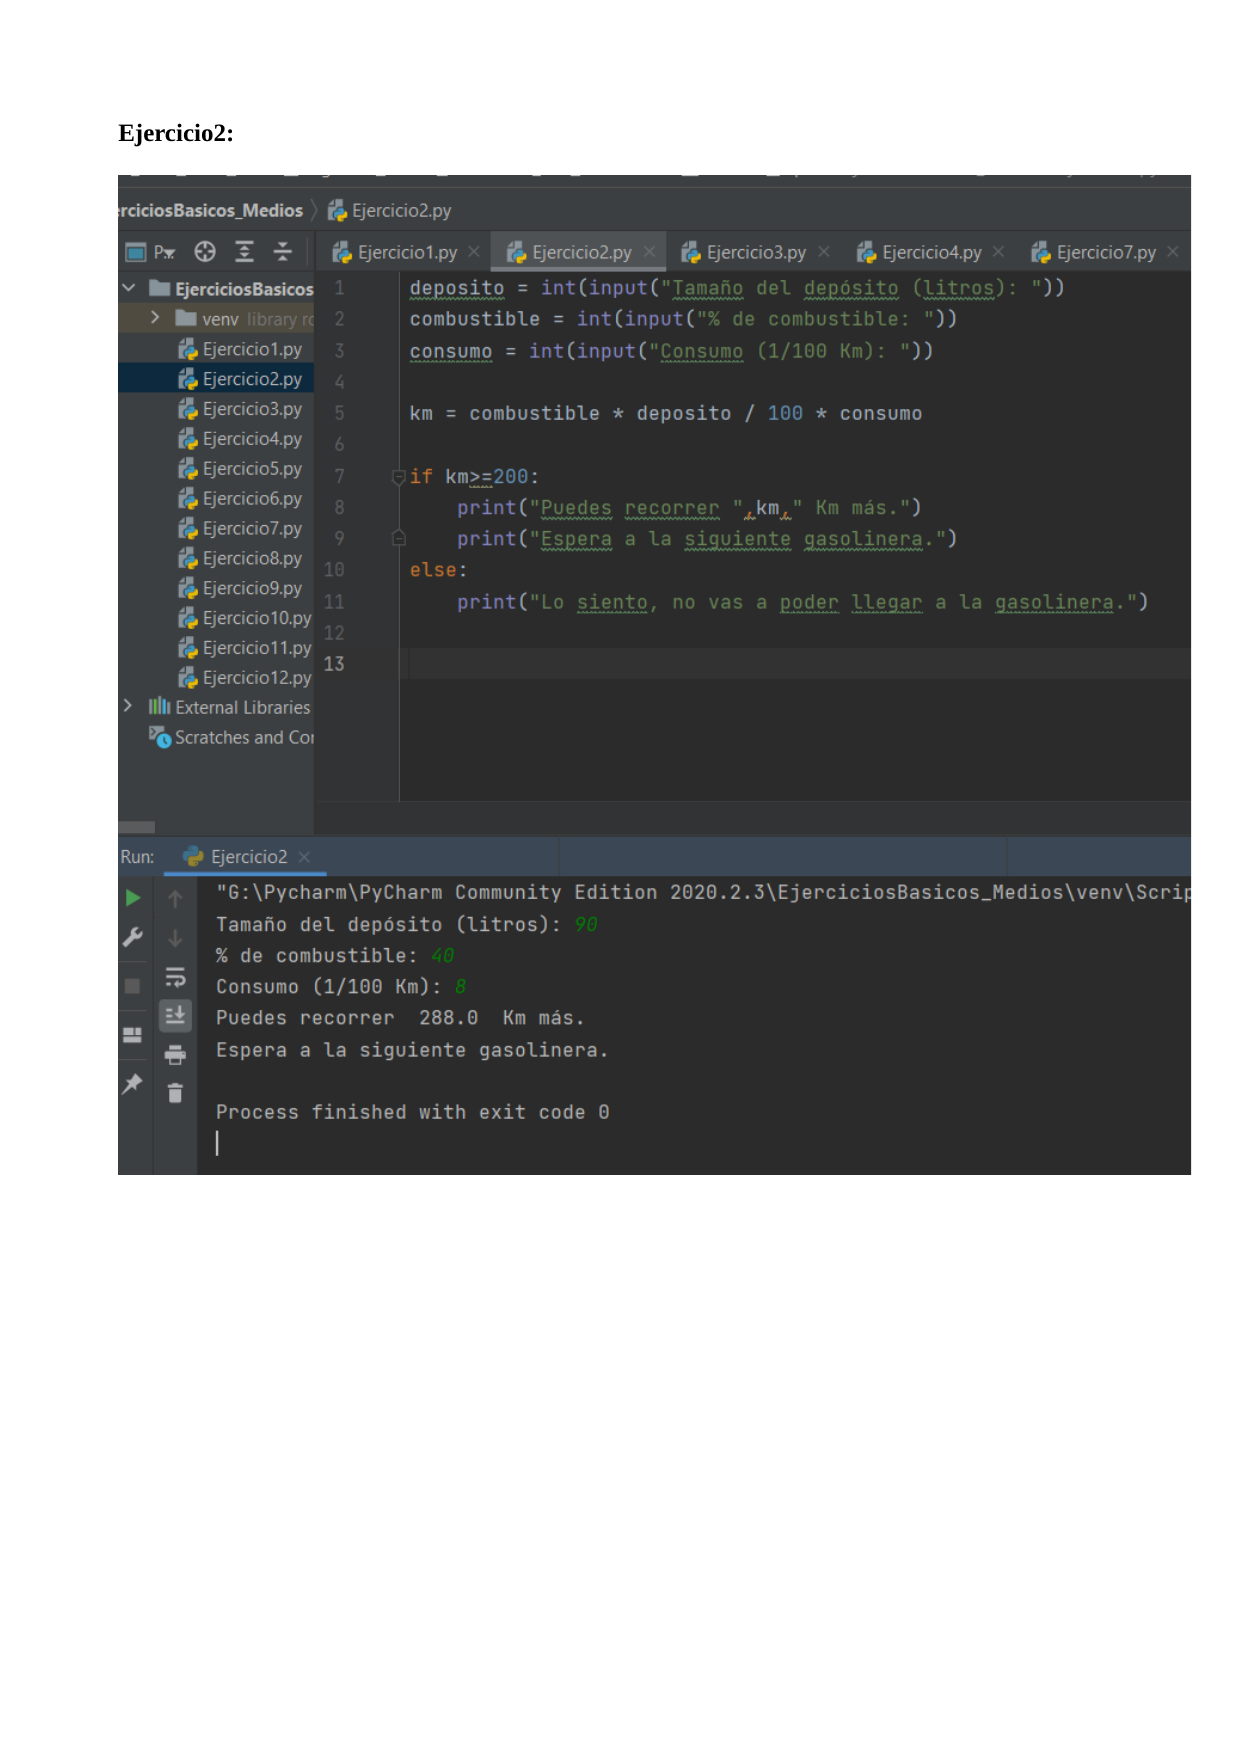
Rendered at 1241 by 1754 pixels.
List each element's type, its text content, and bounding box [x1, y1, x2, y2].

picture [118, 175, 1192, 1175]
text Ejercicio2: [118, 118, 1122, 147]
